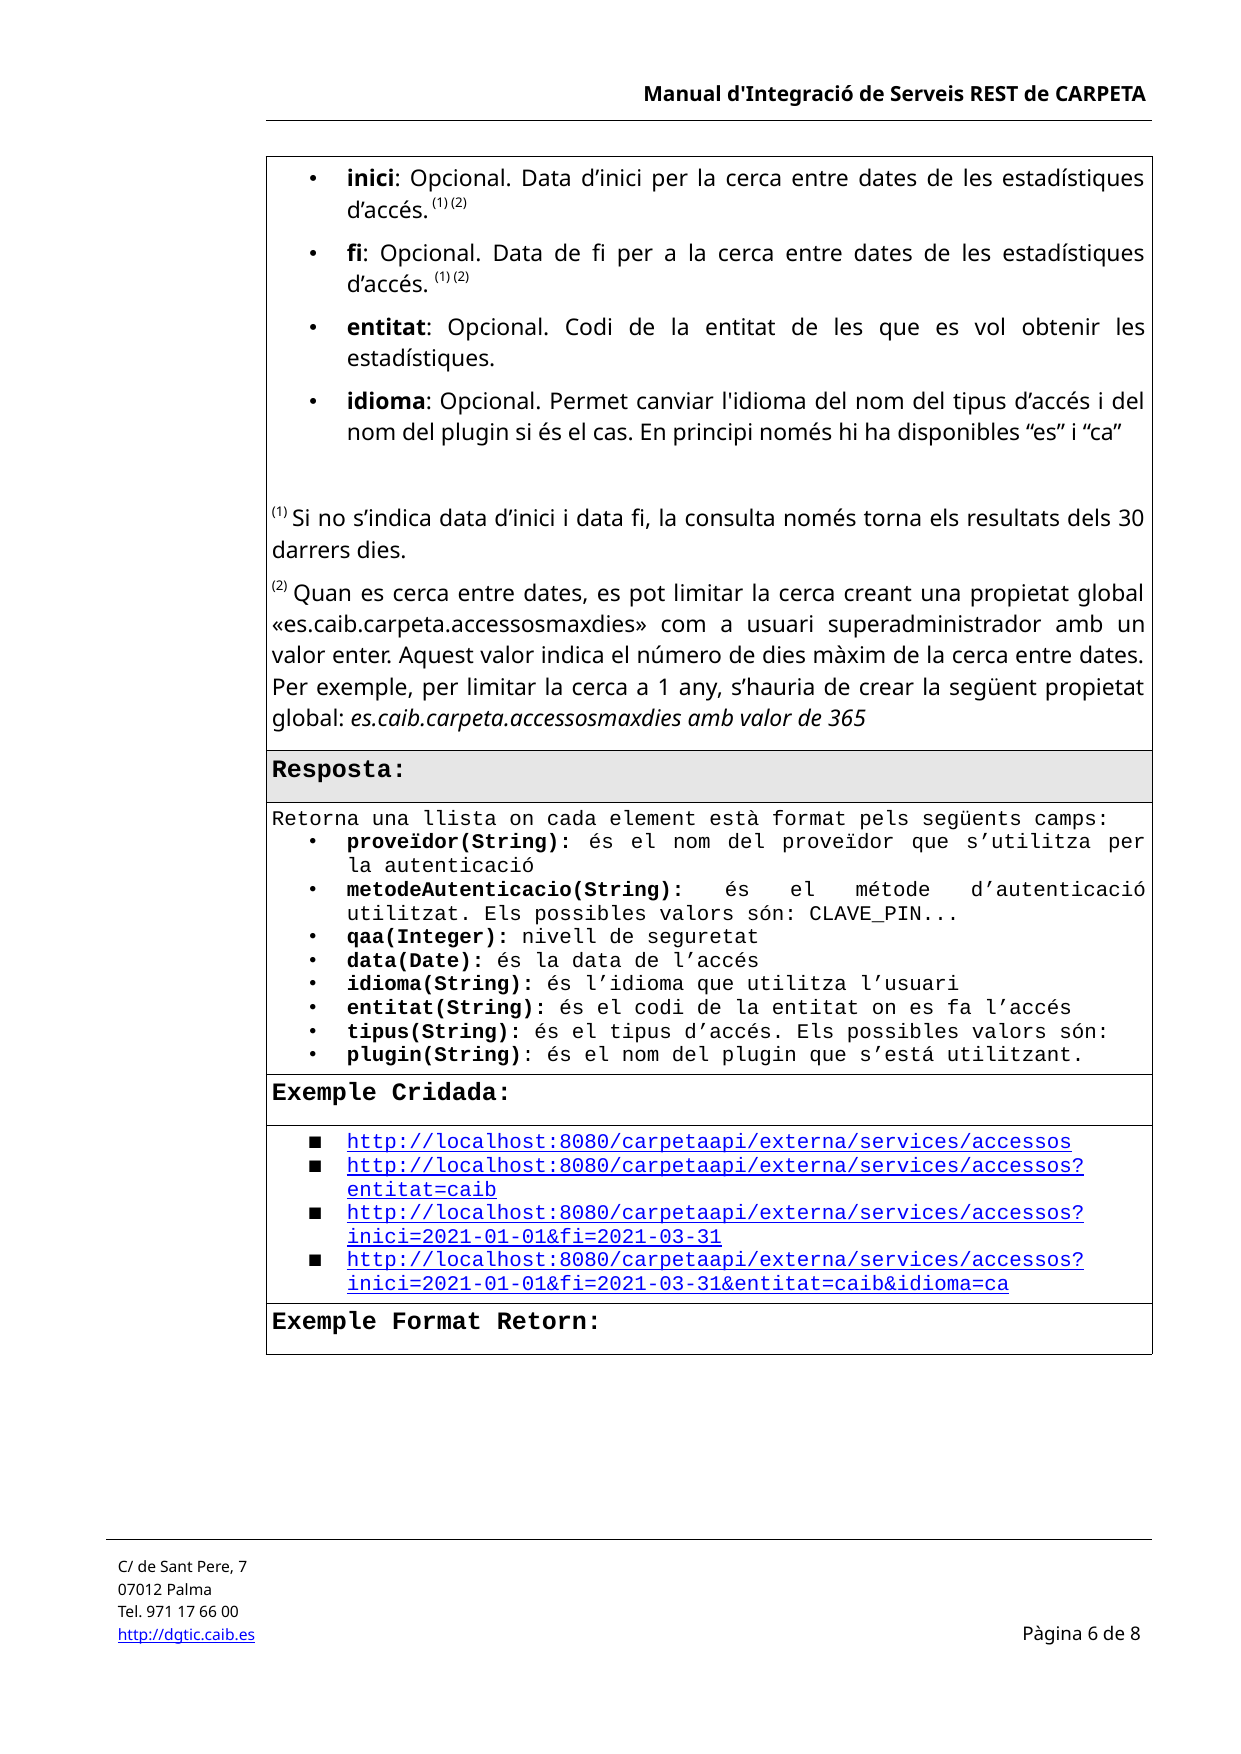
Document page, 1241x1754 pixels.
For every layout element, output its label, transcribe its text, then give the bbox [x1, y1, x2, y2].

table_cell Exemple Format Retorn: [267, 1304, 1152, 1354]
table_cell http://localhost:8080/carpetaapi/externa/services/accessos http://localhost:8080/carpetaapi/externa/services/accessos?entitat=caib http://localhost:8080/carpetaapi/externa/services/accessos?inici=2021-01-01&fi=2021-03-31 http://localhost:8080/carpetaapi/externa/services/accessos?inici=2021-01-01&fi=2021-03-31&entitat=caib&idioma=ca [267, 1126, 1152, 1302]
table_cell Exemple Cridada: [267, 1075, 1152, 1125]
table_cell Resposta: [267, 751, 1152, 802]
table_cell Retorna una llista on cada element està format pels següents camps: proveïdor(String): és el nom del proveïdor que s’utilitza per la autenticació metodeAutenticacio(String): és el métode d’autenticació utilitzat. Els possibles valors són: CLAVE_PIN... qaa(Integer): nivell de seguretat data(Date): és la data de l’accés idioma(String): és l’idioma que utilitza l’usuari entitat(String): és el codi de la entitat on es fa l’accés tipus(String): és el tipus d’accés. Els possibles valors són: plugin(String): és el nom del plugin que s’está utilitzant. [267, 803, 1152, 1074]
table_cell inici: Opcional. Data d’inici per la cerca entre dates de les estadístiques d’accés. (1) (2) fi: Opcional. Data de fi per a la cerca entre dates de les estadístiques d’accés. (1) (2) entitat: Opcional. Codi de la entitat de les que es vol obtenir les estadístiques. idioma: Opcional. Permet canviar l'idioma del nom del tipus d’accés i del nom del plugin si és el cas. En principi només hi ha disponibles “es” i “ca” (1) Si no s’indica data d’inici i data fi, la consulta només torna els resultats dels 30 darrers dies. (2) Quan es cerca entre dates, es pot limitar la cerca creant una propietat global «es.caib.carpeta.accessosmaxdies» com a usuari superadministrador amb un valor enter. Aquest valor indica el número de dies màxim de la cerca entre dates. Per exemple, per limitar la cerca a 1 any, s’hauria de crear la següent propietat global: es.caib.carpeta.accessosmaxdies amb valor de 365 [267, 157, 1152, 750]
